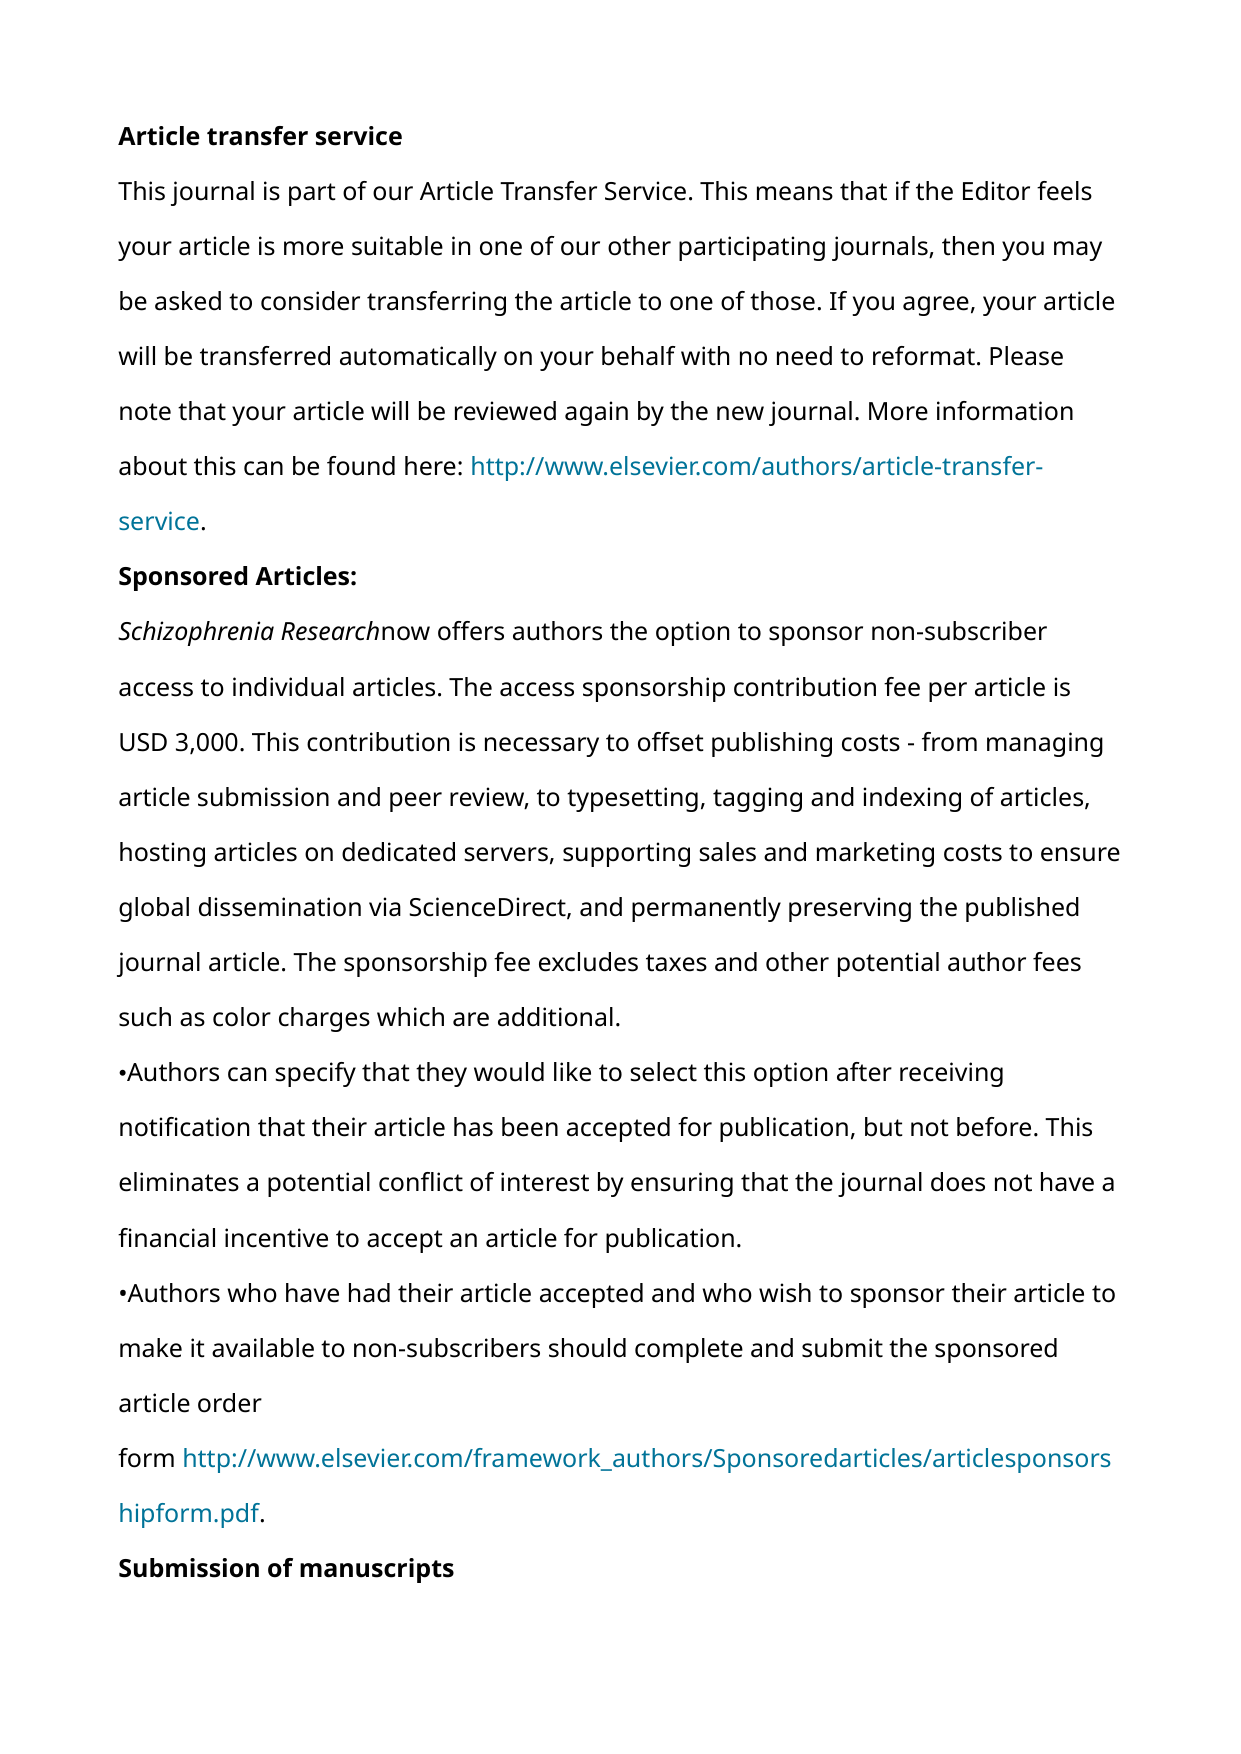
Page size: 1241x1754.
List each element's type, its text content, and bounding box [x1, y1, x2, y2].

text Schizophrenia Researchnow offers authors the option to sponsor non-subscriber access to individual articles. The access sponsorship contribution fee per article is USD 3,000. This contribution is necessary to offset publishing costs - from managing article submission and peer review, to typesetting, tagging and indexing of articles, hosting articles on dedicated servers, supporting sales and marketing costs to ensure global dissemination via ScienceDirect, and permanently preserving the published journal article. The sponsorship fee excludes taxes and other potential author fees such as color charges which are additional. [118, 614, 1122, 1034]
text •Authors can specify that they would like to select this option after receiving notification that their article has been accepted for publication, but not before. This eliminates a potential conflict of interest by ensuring that the journal does not have a financial incentive to accept an article for publication. •Authors who have had their article accepted and who wish to sponsor their article to make it available to non-subscribers should complete and submit the sponsored article order form http://www.elsevier.com/framework_authors/Sponsoredarticles/articlesponsorshipform.pdf. [118, 1055, 1122, 1530]
text Article transfer service [118, 118, 1122, 152]
text This journal is part of our Article Transfer Service. This means that if the Editor feels your article is more suitable in one of our other participating journals, then you may be asked to consider transferring the article to one of those. If you agree, your article will be transferred automatically on your behalf with no need to reformat. Please note that your article will be reviewed again by the new journal. More information about this can be found here: http://www.elsevier.com/authors/article-transfer-service. [118, 173, 1122, 538]
text Submission of manuscripts [118, 1551, 1122, 1585]
text Sponsored Articles: [118, 559, 1122, 593]
